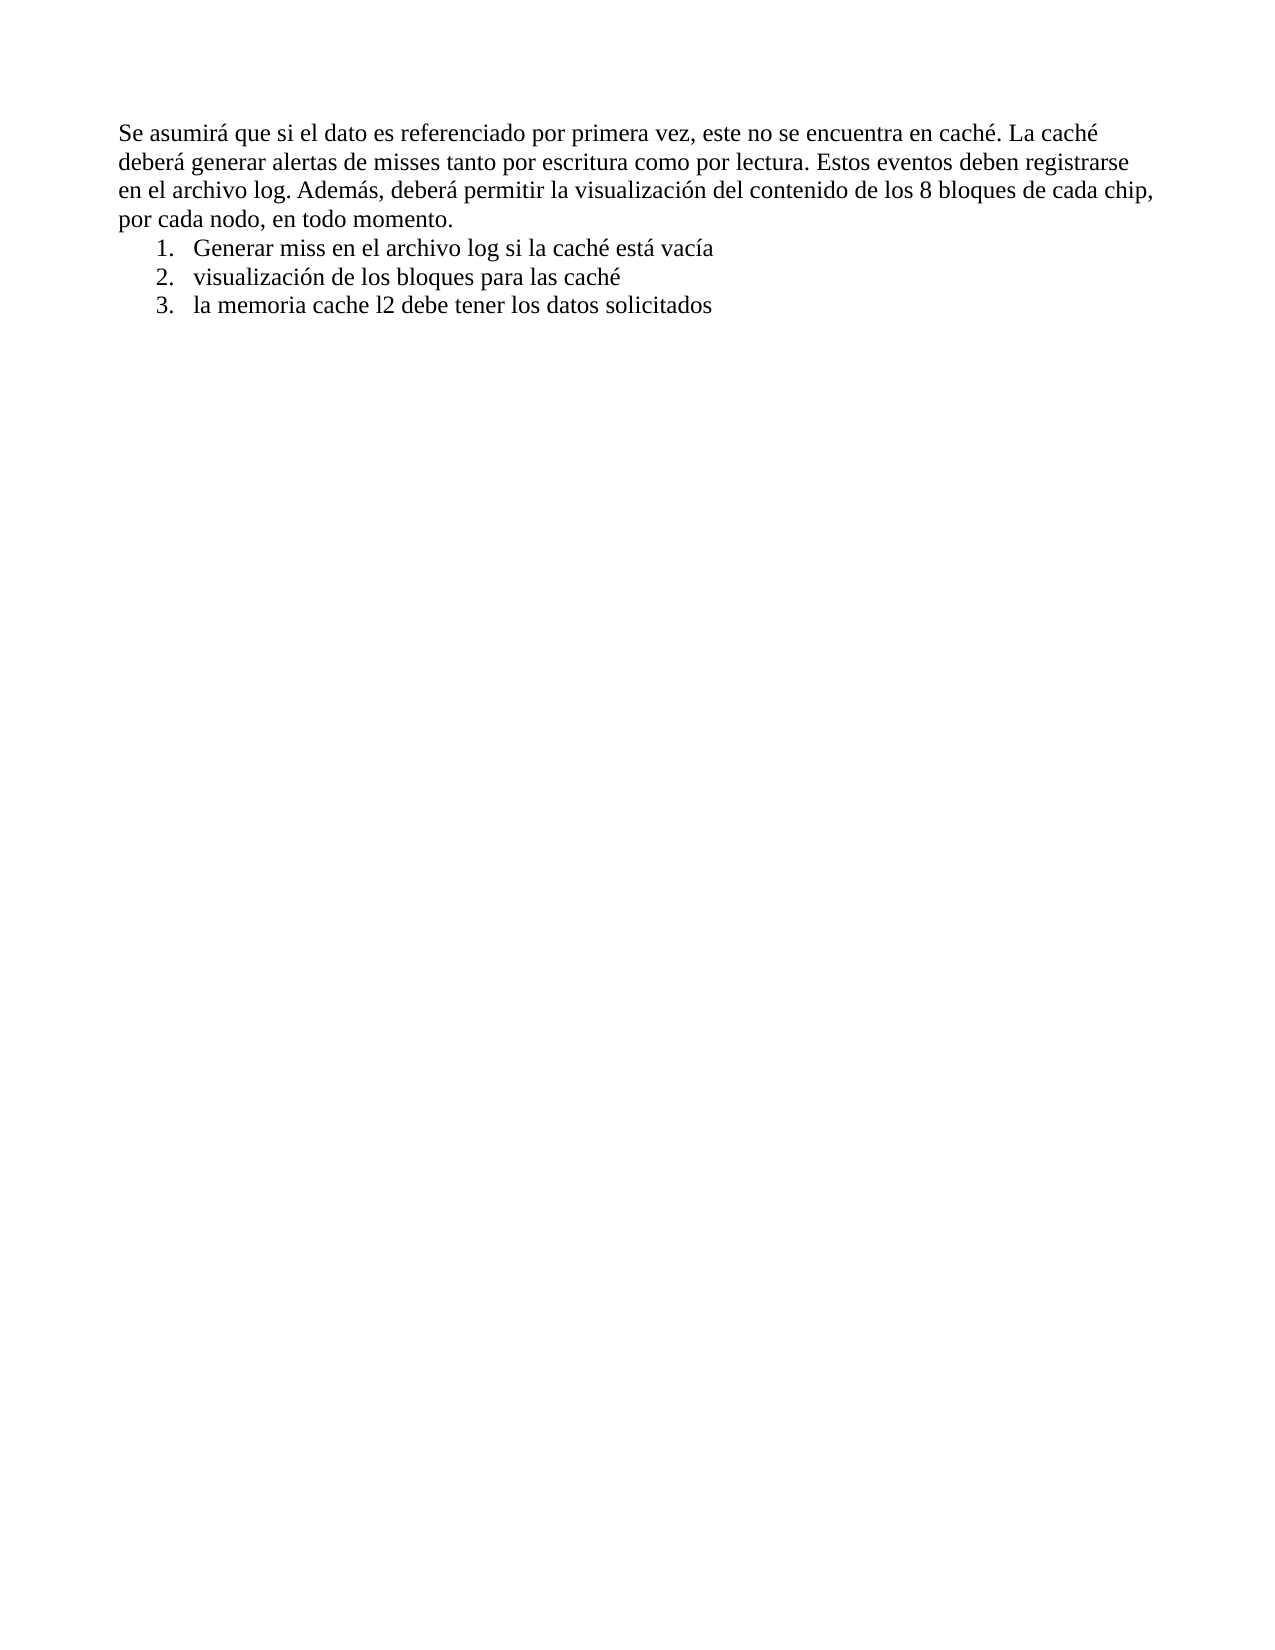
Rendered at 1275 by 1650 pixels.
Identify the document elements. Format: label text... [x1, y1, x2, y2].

list visualización de los bloques para las caché [156, 262, 1157, 291]
text Se asumirá que si el dato es referenciado por primera vez, este no se encuentra en caché. La caché deberá generar alertas de misses tanto por escritura como por lectura. Estos eventos deben registrarse en el archivo log. Además, deberá permitir la visualización del contenido de los 8 bloques de cada chip, por cada nodo, en todo momento. [118, 118, 1157, 233]
list Generar miss en el archivo log si la caché está vacía [156, 233, 1157, 262]
list la memoria cache l2 debe tener los datos solicitados [156, 291, 1157, 319]
